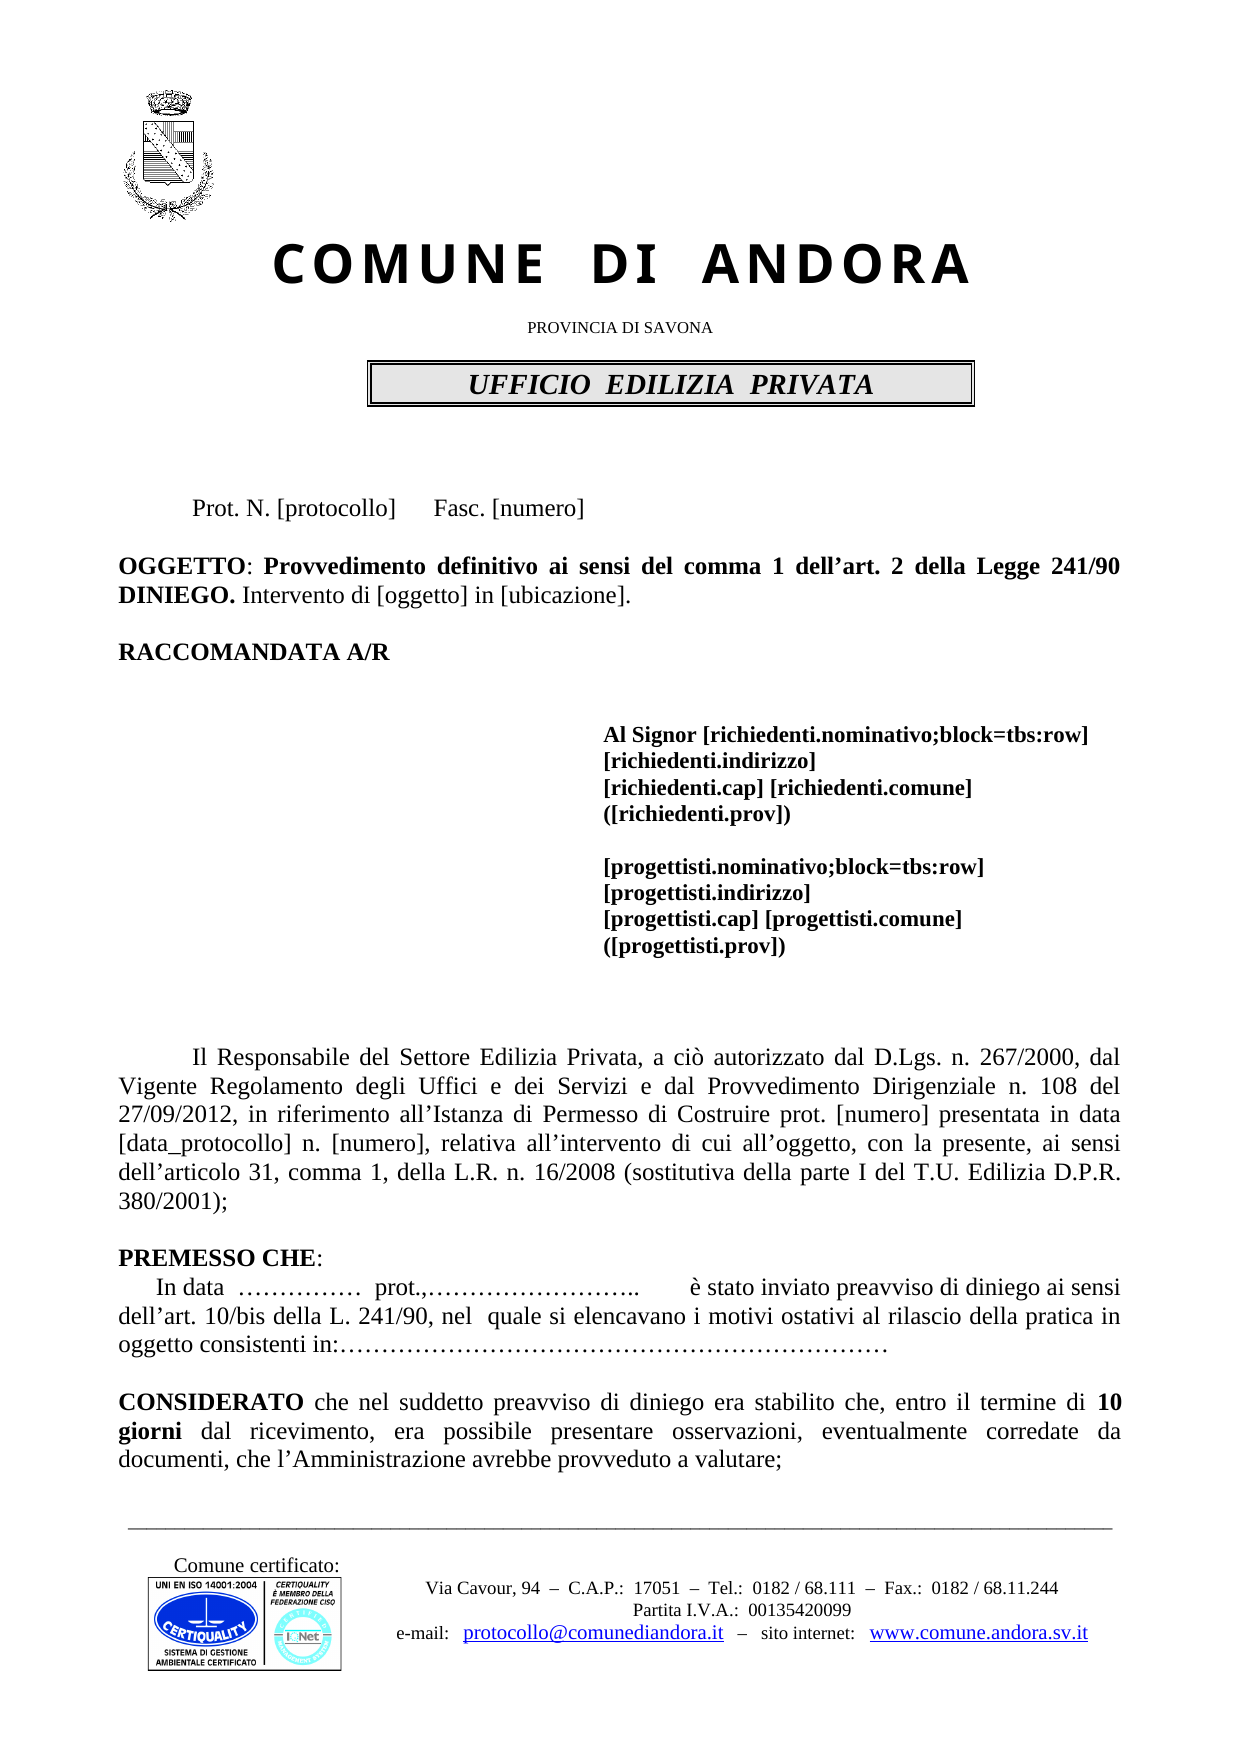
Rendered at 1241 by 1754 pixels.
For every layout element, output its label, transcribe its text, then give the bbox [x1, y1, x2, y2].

text In data …………… prot.,…………………….. è stato inviato preavviso di diniego ai sensi dell’art. 10/bis della L. 241/90, nel quale si elencavano i motivi ostativi al rilascio della pratica in oggetto consistenti in:………………………………………………………… [118, 1272, 1122, 1358]
table_header [118, 721, 383, 853]
table_cell [118, 853, 383, 984]
text COMUNE DI ANDORA [118, 225, 1122, 299]
table_header Al Signor [richiedenti.nominativo;block=tbs:row] [richiedenti.indirizzo] [richiedenti.cap] [richiedenti.comune] ([richiedenti.prov]) [596, 721, 1122, 853]
text PROVINCIA DI SAVONA [118, 318, 1122, 337]
text UFFICIO EDILIZIA PRIVATA [373, 367, 969, 400]
picture [118, 88, 219, 225]
text Il Responsabile del Settore Edilizia Privata, a ciò autorizzato dal D.Lgs. n. 267/2000, dal Vigente Regolamento degli Uffici e dei Servizi e dal Provvedimento Dirigenziale n. 108 del 27/09/2012, in riferimento all’Istanza di Permesso di Costruire prot. [numero] presentata in data [data_protocollo] n. [numero], relativa all’intervento di cui all’oggetto, con la presente, ai sensi dell’articolo 31, comma 1, della L.R. n. 16/2008 (sostitutiva della parte I del T.U. Edilizia D.P.R. 380/2001); [118, 1042, 1122, 1214]
text RACCOMANDATA A/R [118, 637, 1122, 666]
text CONSIDERATO che nel suddetto preavviso di diniego era stabilito che, entro il termine di 10 giorni dal ricevimento, era possibile presentare osservazioni, eventualmente corredate da documenti, che l’Amministrazione avrebbe provveduto a valutare; [118, 1387, 1122, 1473]
text OGGETTO: Provvedimento definitivo ai sensi del comma 1 dell’art. 2 della Legge 241/90 DINIEGO. Intervento di [oggetto] in [ubicazione]. [118, 551, 1122, 608]
table_header [383, 721, 596, 853]
table_cell [383, 853, 596, 984]
text Prot. N. [protocollo] Fasc. [numero] [192, 493, 1122, 522]
picture [147, 1577, 342, 1671]
text PREMESSO CHE: [118, 1243, 1122, 1272]
table_cell [progettisti.nominativo;block=tbs:row] [progettisti.indirizzo] [progettisti.cap] [progettisti.comune] ([progettisti.prov]) [596, 853, 1122, 984]
